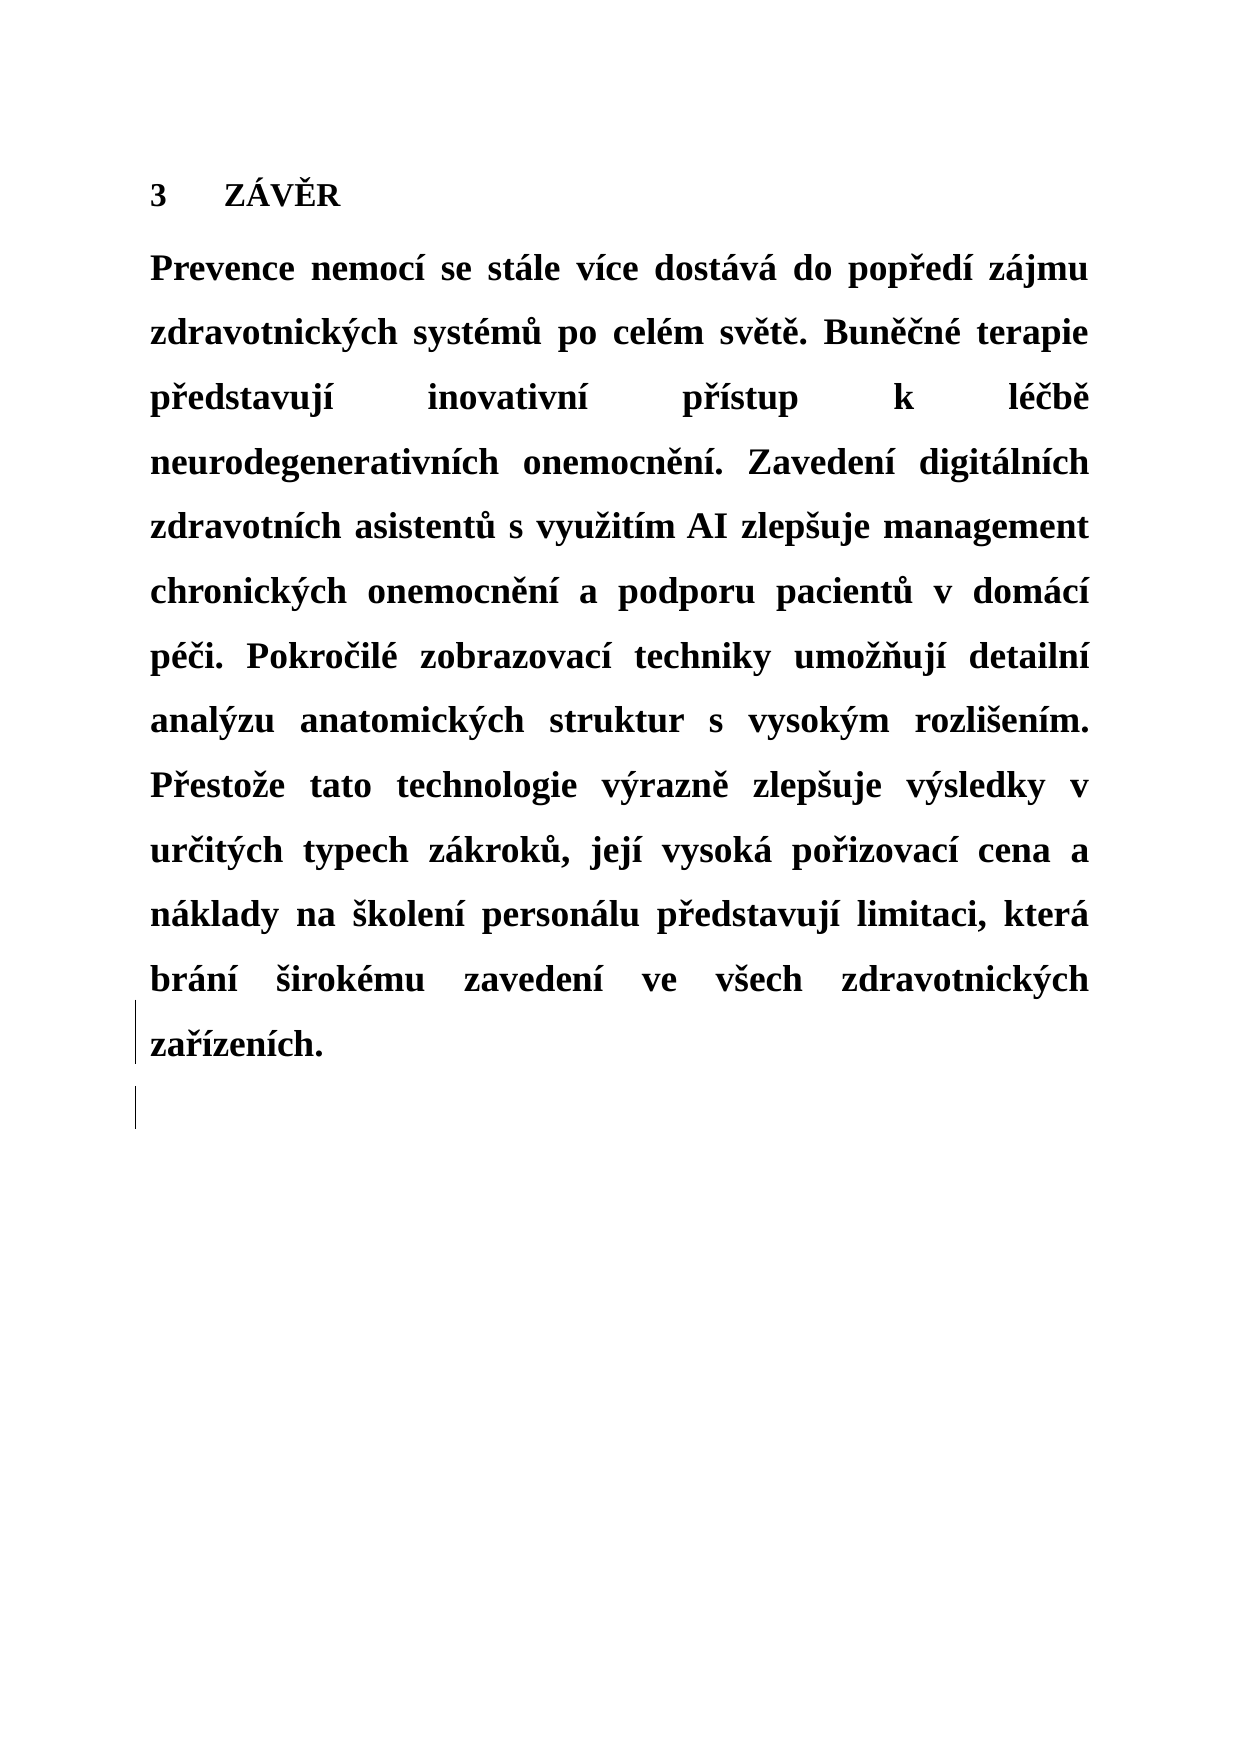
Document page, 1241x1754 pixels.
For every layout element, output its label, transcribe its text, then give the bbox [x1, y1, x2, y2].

subtitle Závěr [150, 175, 1090, 213]
text Prevence nemocí se stále více dostává do popředí zájmu zdravotnických systémů po celém světě. Buněčné terapie představují inovativní přístup k léčbě neurodegenerativních onemocnění. Zavedení digitálních zdravotních asistentů s využitím AI zlepšuje management chronických onemocnění a podporu pacientů v domácí péči. Pokročilé zobrazovací techniky umožňují detailní analýzu anatomických struktur s vysokým rozlišením. Přestože tato technologie výrazně zlepšuje výsledky v určitých typech zákroků, její vysoká pořizovací cena a náklady na školení personálu představují limitaci, která brání širokému zavedení ve všech zdravotnických zařízeních. [150, 245, 1090, 1064]
